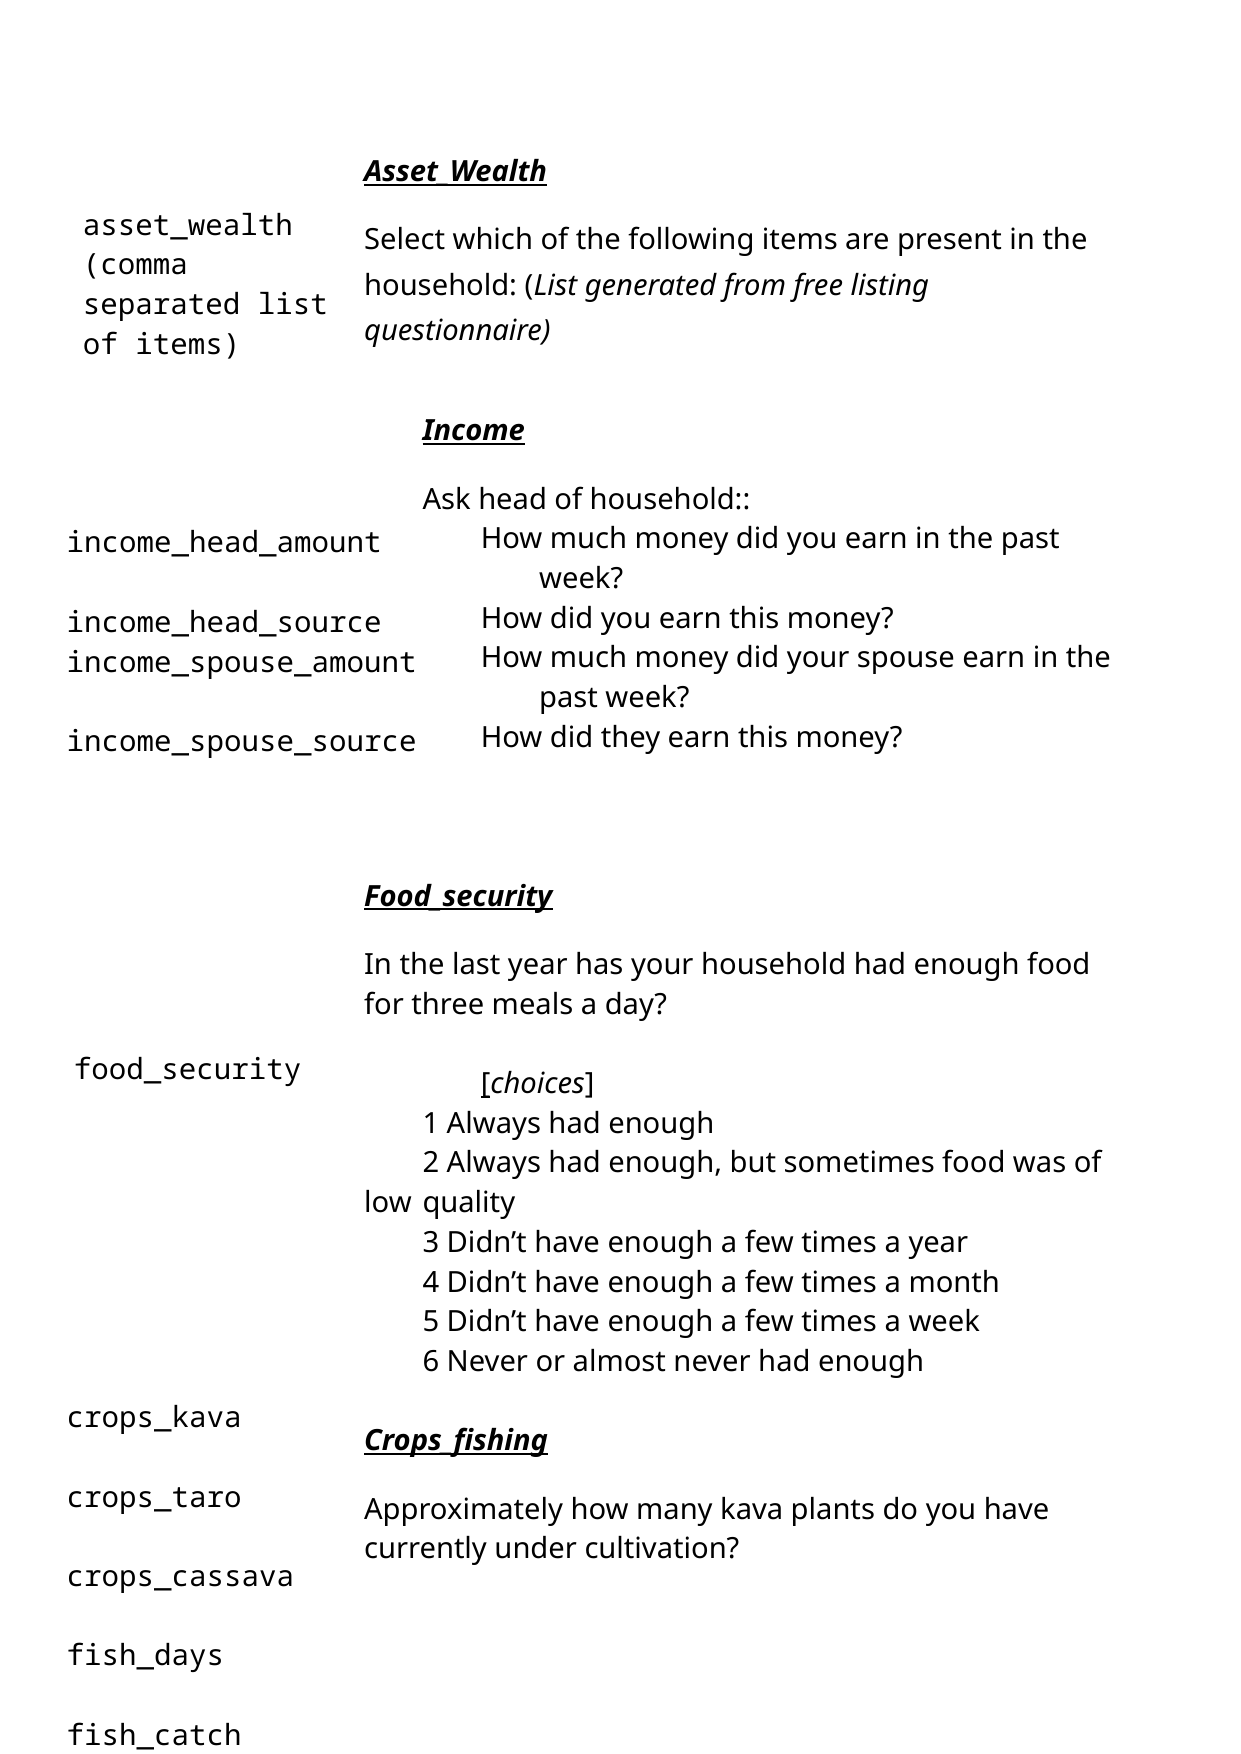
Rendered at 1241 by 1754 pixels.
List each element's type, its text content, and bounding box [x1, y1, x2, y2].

text Food_security [364, 875, 1117, 914]
text Select which of the following items are present in the household: (List generated from free listing questionnaire) [364, 218, 1117, 349]
text How did they earn this money? [364, 716, 1117, 756]
text Crops_fishing [364, 1419, 1117, 1459]
text [choices] [364, 1062, 1117, 1102]
text 1 Always had enough [364, 1102, 1117, 1142]
text In the last year has your household had enough food for three meals a day? [364, 943, 1117, 1023]
text Ask head of household:: [364, 478, 1117, 518]
text Income [364, 409, 1117, 449]
text 4 Didn’t have enough a few times a month [364, 1261, 1117, 1301]
text Asset_Wealth [364, 150, 1117, 190]
text How much money did your spouse earn in the past week? [364, 637, 1117, 716]
text 3 Didn’t have enough a few times a year [364, 1221, 1117, 1261]
text 6 Never or almost never had enough [364, 1340, 1117, 1380]
text 5 Didn’t have enough a few times a week [364, 1301, 1117, 1340]
text Approximately how many kava plants do you have currently under cultivation? [364, 1488, 1117, 1567]
text 2 Always had enough, but sometimes food was of low quality [364, 1142, 1117, 1221]
text How much money did you earn in the past week? [364, 518, 1117, 597]
text How did you earn this money? [364, 597, 1117, 637]
